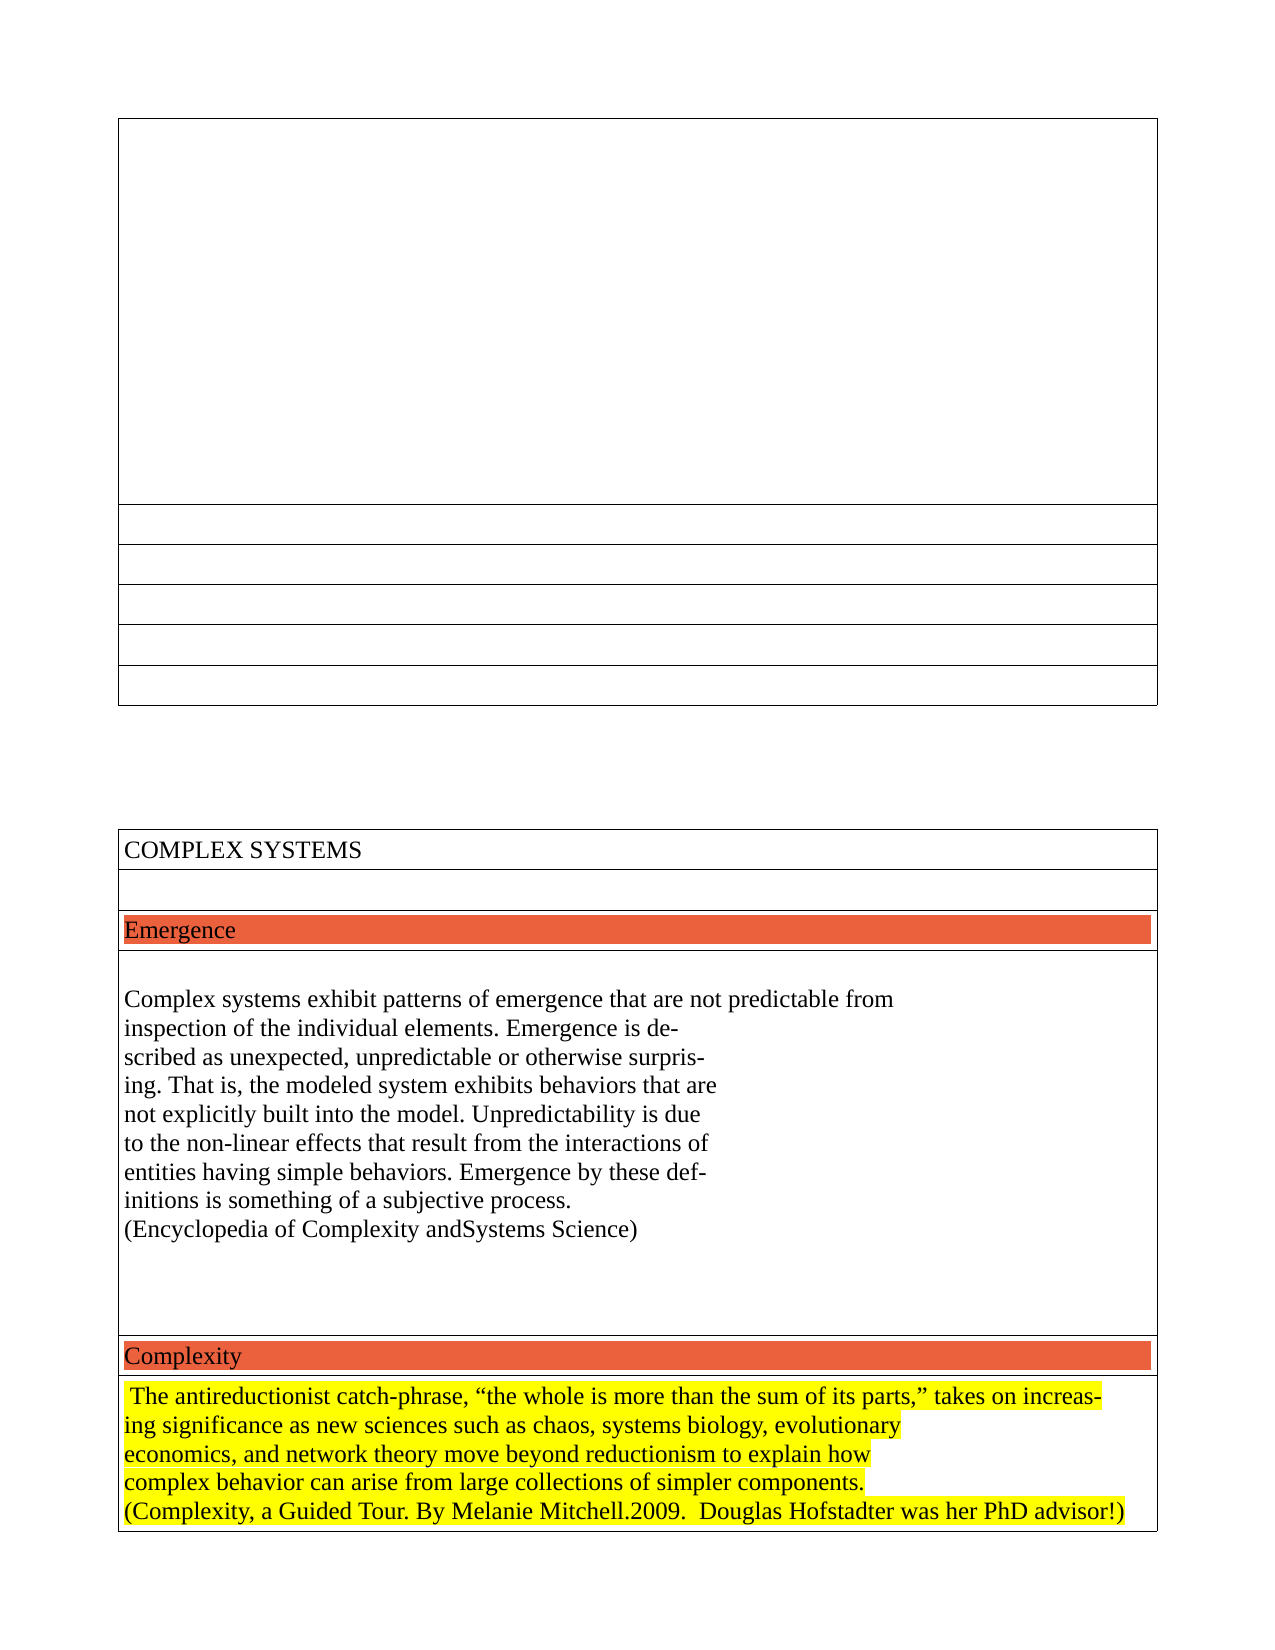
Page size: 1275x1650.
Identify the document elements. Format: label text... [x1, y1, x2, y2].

table_cell Emergence [119, 911, 1157, 950]
table_cell The antireductionist catch-phrase, “the whole is more than the sum of its parts,” takes on increas- ing significance as new sciences such as chaos, systems biology, evolutionary economics, and network theory move beyond reductionism to explain how complex behavior can arise from large collections of simpler components. (Complexity, a Guided Tour. By Melanie Mitchell.2009. Douglas Hofstadter was her PhD advisor!) [119, 1376, 1157, 1531]
table_cell [119, 119, 1157, 503]
table_cell [119, 870, 1157, 909]
table_cell Complexity [119, 1336, 1157, 1375]
table_header COMPLEX SYSTEMS [119, 830, 1157, 869]
table_cell [119, 666, 1157, 705]
table_cell [119, 505, 1157, 544]
table_cell [119, 625, 1157, 665]
table_cell Complex systems exhibit patterns of emergence that are not predictable from inspection of the individual elements. Emergence is de- scribed as unexpected, unpredictable or otherwise surpris- ing. That is, the modeled system exhibits behaviors that are not explicitly built into the model. Unpredictability is due to the non-linear effects that result from the interactions of entities having simple behaviors. Emergence by these def- initions is something of a subjective process. (Encyclopedia of Complexity andSystems Science) [119, 951, 1157, 1335]
table_cell [119, 545, 1157, 584]
table_cell [119, 585, 1157, 624]
